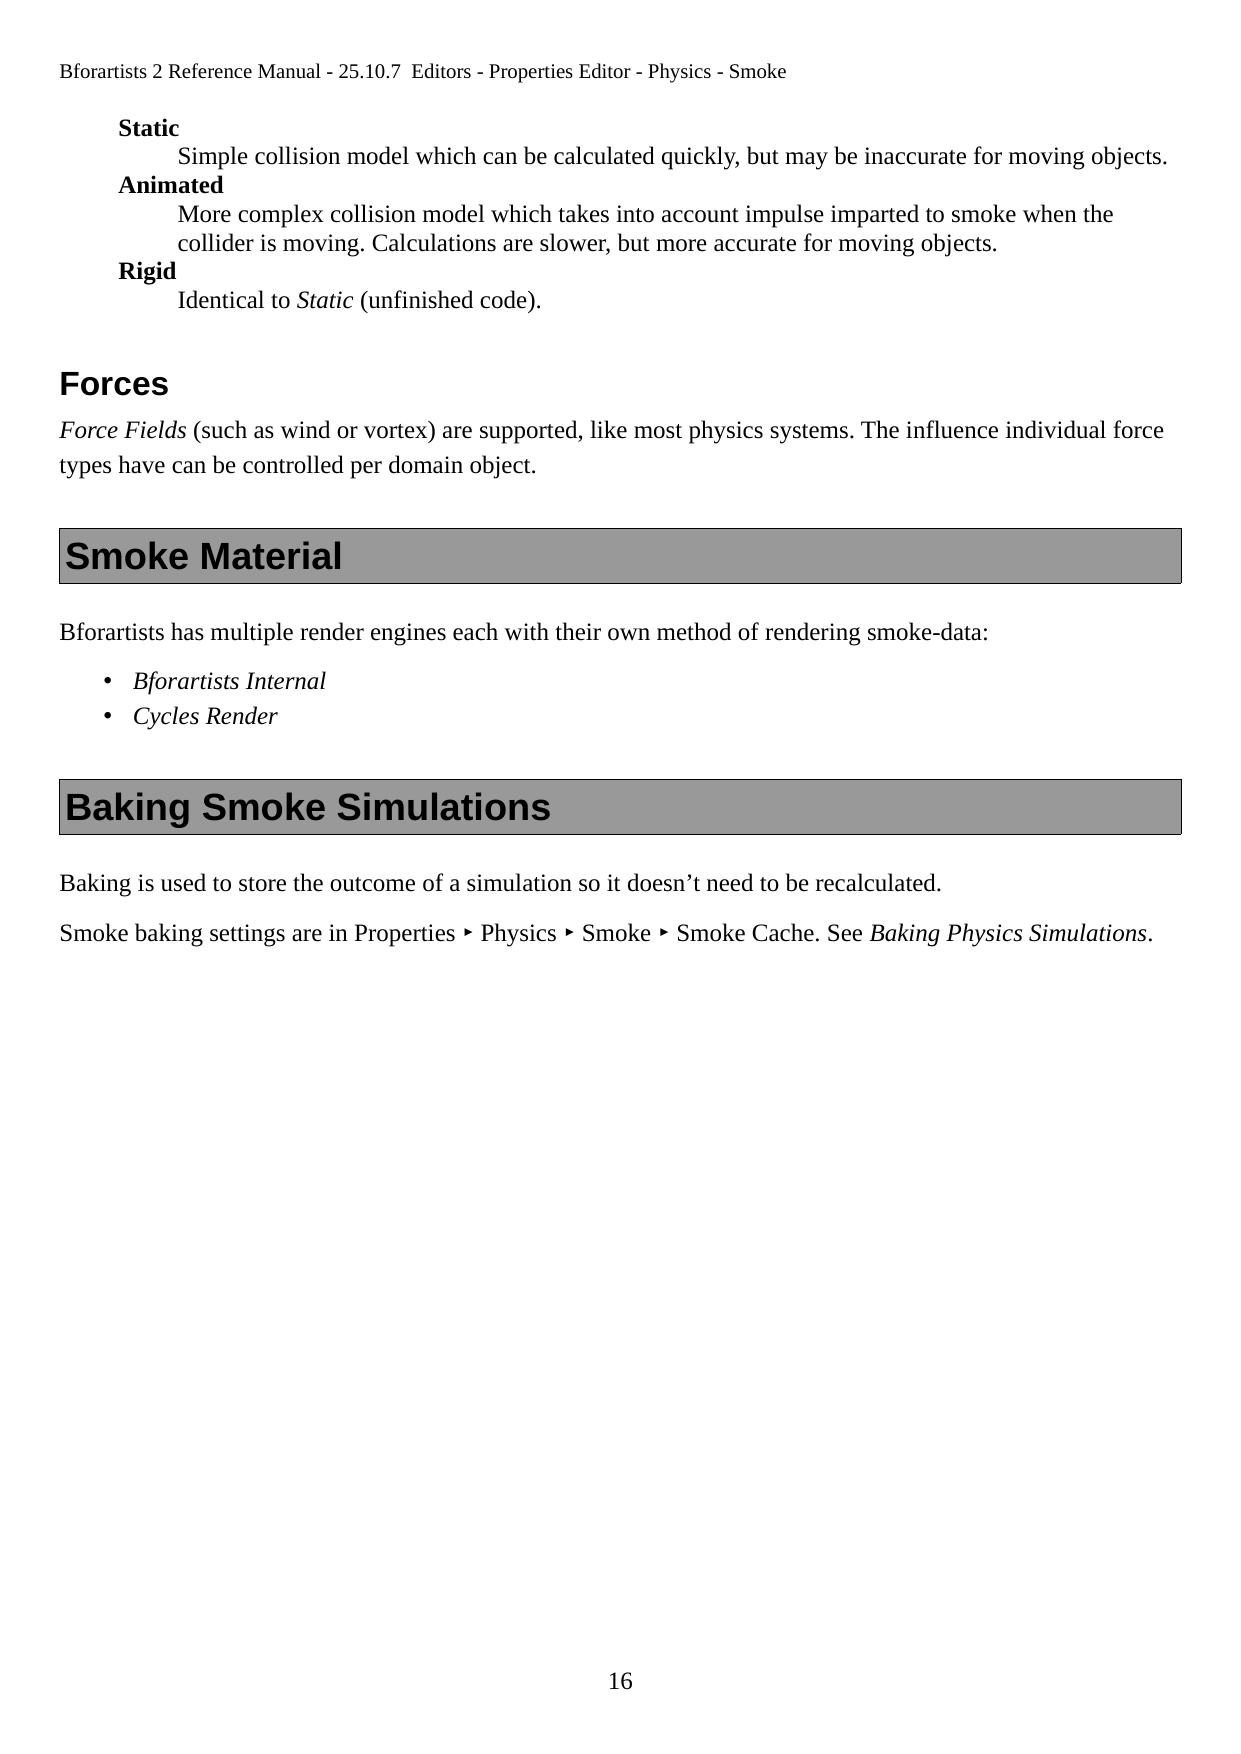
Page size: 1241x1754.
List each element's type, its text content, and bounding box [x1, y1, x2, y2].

text Baking is used to store the outcome of a simulation so it doesn’t need to be recalculated. [59, 868, 1181, 897]
list Identical to Static (unfinished code). [177, 285, 1181, 314]
table_header Baking Smoke Simulations [60, 780, 1181, 834]
subtitle Rigid [118, 256, 1181, 285]
list Cycles Render [103, 701, 1181, 730]
subtitle Static [118, 113, 1181, 141]
subtitle Animated [118, 170, 1181, 199]
list More complex collision model which takes into account impulse imparted to smoke when the collider is moving. Calculations are slower, but more accurate for moving objects. [177, 199, 1181, 256]
table_header Smoke Material [60, 529, 1181, 583]
list Simple collision model which can be calculated quickly, but may be inaccurate for moving objects. [177, 141, 1181, 170]
text Bforartists has multiple render engines each with their own method of rendering smoke-data: [59, 617, 1181, 646]
text Smoke baking settings are in Properties ‣ Physics ‣ Smoke ‣ Smoke Cache. See Baking Physics Simulations. [59, 918, 1181, 946]
text Force Fields (such as wind or vortex) are supported, like most physics systems. The influence individual force types have can be controlled per domain object. [59, 415, 1181, 478]
subtitle Forces [59, 364, 1181, 403]
list Bforartists Internal [103, 666, 1181, 695]
